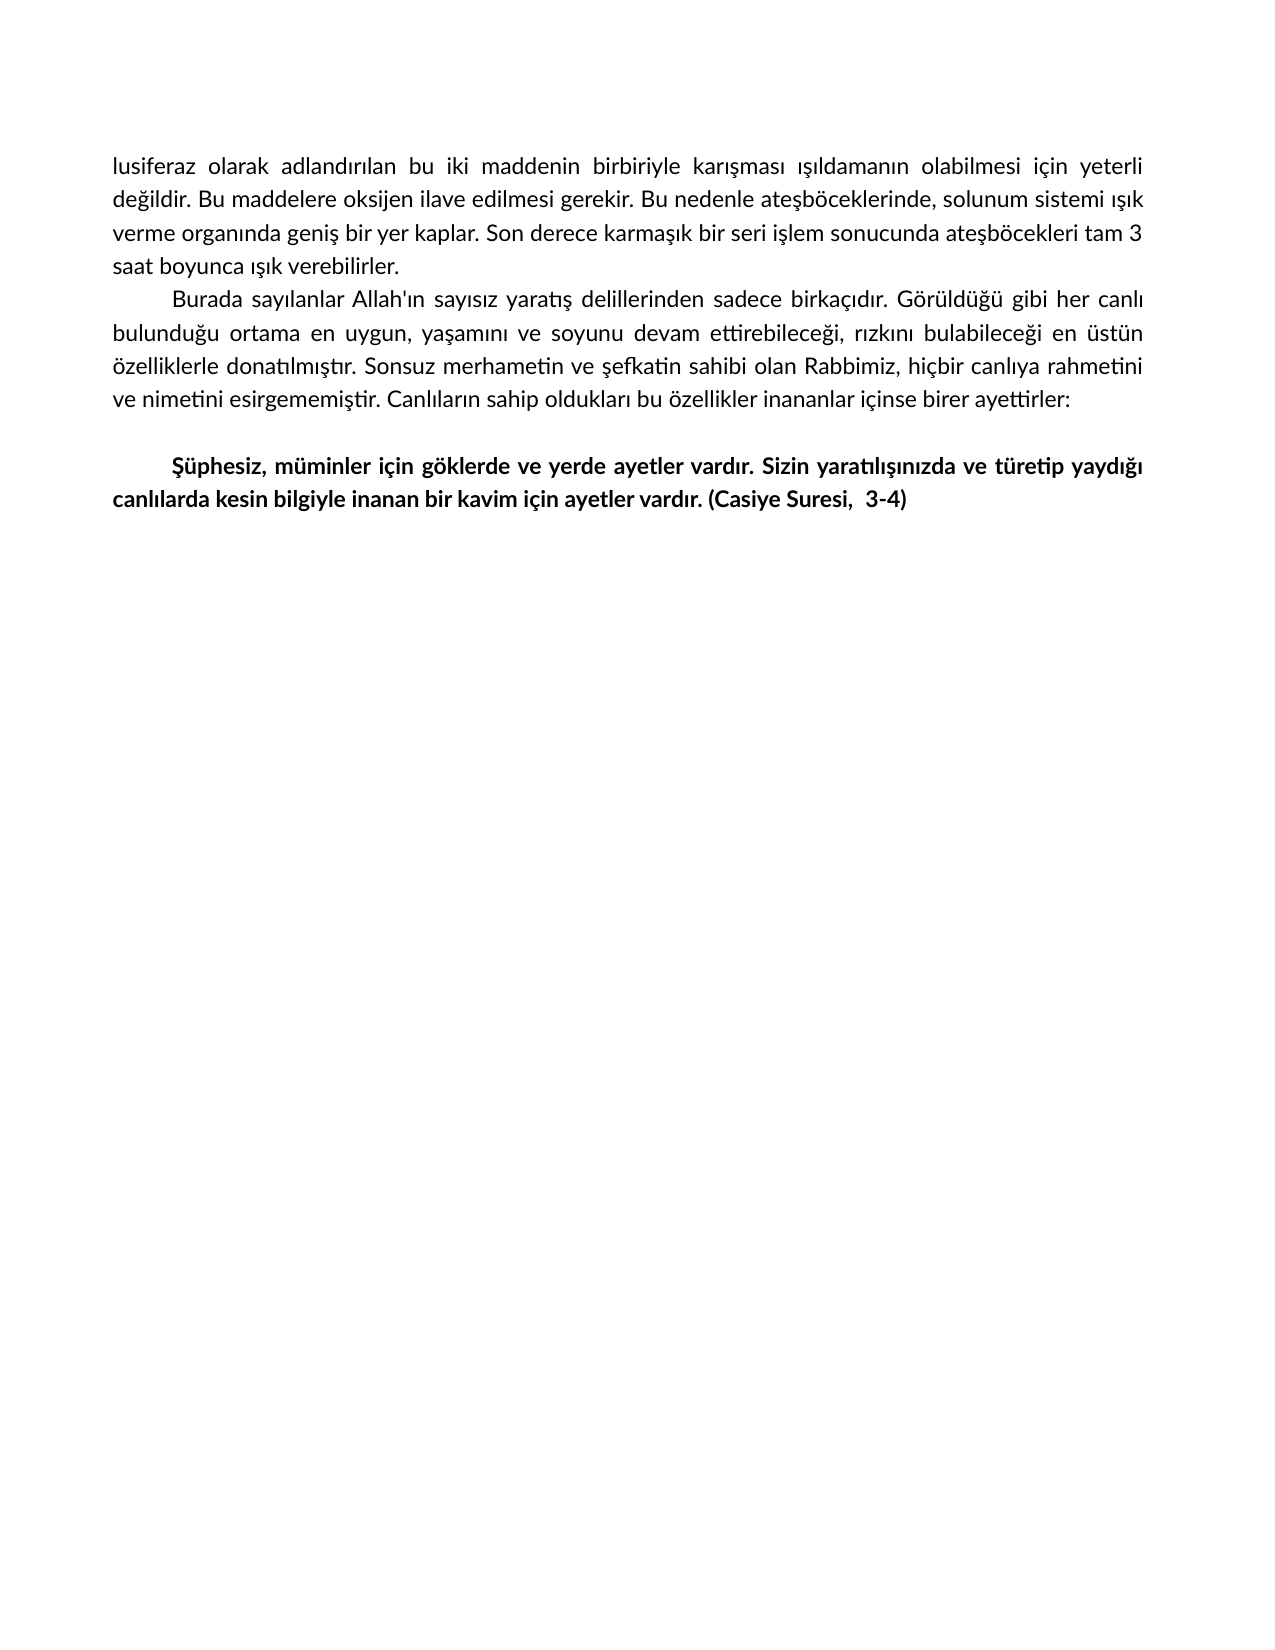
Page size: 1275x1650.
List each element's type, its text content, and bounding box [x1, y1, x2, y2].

text Burada sayılanlar Allah'ın sayısız yaratış delillerinden sadece birkaçıdır. Görüldüğü gibi her canlı bulunduğu ortama en uygun, yaşamını ve soyunu devam ettirebileceği, rızkını bulabileceği en üstün özelliklerle donatılmıştır. Sonsuz merhametin ve şefkatin sahibi olan Rabbimiz, hiçbir canlıya rahmetini ve nimetini esirgememiştir. Canlıların sahip oldukları bu özellikler inananlar içinse birer ayettirler: [112, 281, 1145, 414]
text lusiferaz olarak adlandırılan bu iki maddenin birbiriyle karışması ışıldamanın olabilmesi için yeterli değildir. Bu maddelere oksijen ilave edilmesi gerekir. Bu nedenle ateşböceklerinde, solunum sistemi ışık verme organında geniş bir yer kaplar. Son derece karmaşık bir seri işlem sonucunda ateşböcekleri tam 3 saat boyunca ışık verebilirler. [112, 148, 1145, 281]
text Şüphesiz, müminler için göklerde ve yerde ayetler vardır. Sizin yaratılışınızda ve türetip yaydığı canlılarda kesin bilgiyle inanan bir kavim için ayetler vardır. (Casiye Suresi, 3-4) [112, 448, 1145, 514]
